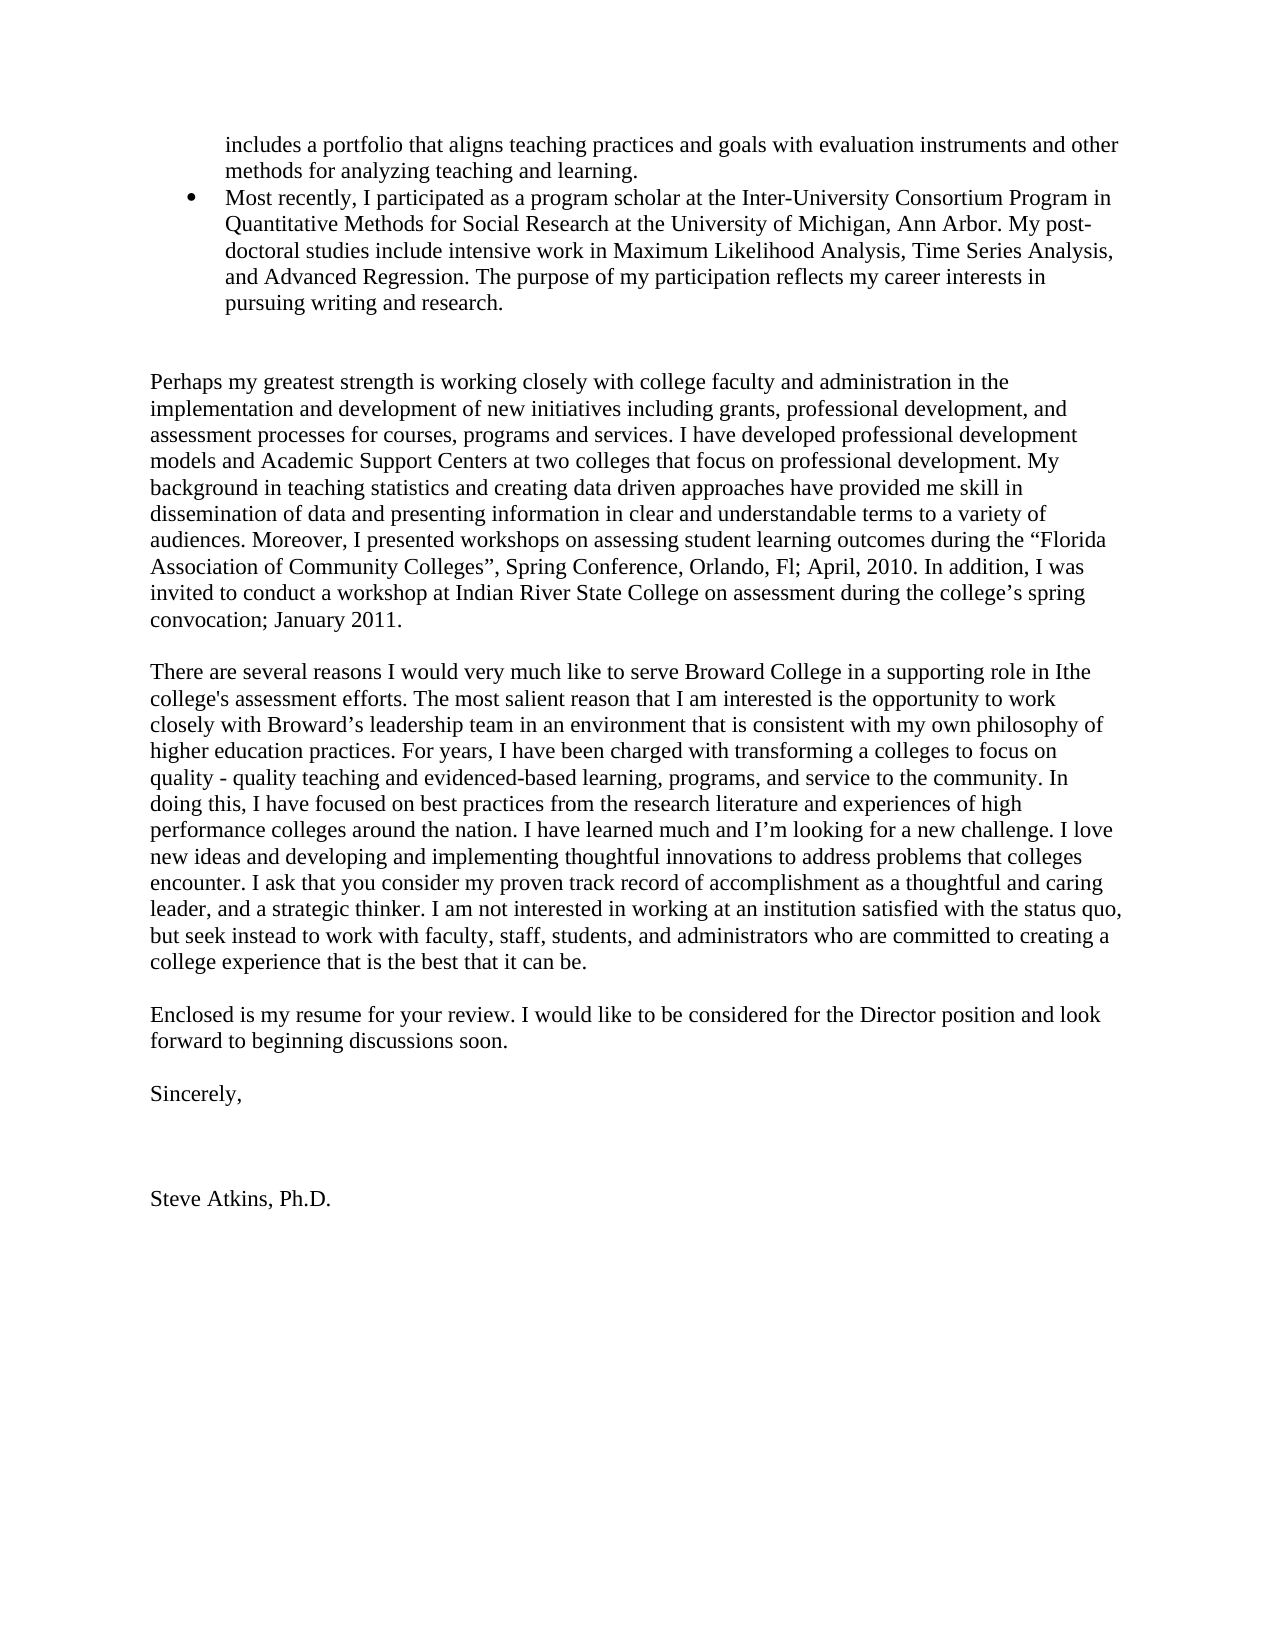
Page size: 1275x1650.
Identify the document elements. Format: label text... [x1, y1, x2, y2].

list includes a portfolio that aligns teaching practices and goals with evaluation instruments and other methods for analyzing teaching and learning. [187, 131, 1125, 184]
list Most recently, I participated as a program scholar at the Inter-University Consortium Program in Quantitative Methods for Social Research at the University of Michigan, Ann Arbor. My post-doctoral studies include intensive work in Maximum Likelihood Analysis, Time Series Analysis, and Advanced Regression. The purpose of my participation reflects my career interests in pursuing writing and research. [187, 184, 1125, 316]
text Perhaps my greatest strength is working closely with college faculty and administration in the implementation and development of new initiatives including grants, professional development, and assessment processes for courses, programs and services. I have developed professional development models and Academic Support Centers at two colleges that focus on professional development. My background in teaching statistics and creating data driven approaches have provided me skill in dissemination of data and presenting information in clear and understandable terms to a variety of audiences. Moreover, I presented workshops on assessing student learning outcomes during the “Florida Association of Community Colleges”, Spring Conference, Orlando, Fl; April, 2010. In addition, I was invited to conduct a workshop at Indian River State College on assessment during the college’s spring convocation; January 2011. [150, 368, 1125, 632]
text There are several reasons I would very much like to serve Broward College in a supporting role in Ithe college's assessment efforts. The most salient reason that I am interested is the opportunity to work closely with Broward’s leadership team in an environment that is consistent with my own philosophy of higher education practices. For years, I have been charged with transforming a colleges to focus on quality - quality teaching and evidenced-based learning, programs, and service to the community. In doing this, I have focused on best practices from the research literature and experiences of high performance colleges around the nation. I have learned much and I’m looking for a new challenge. I love new ideas and developing and implementing thoughtful innovations to address problems that colleges encounter. I ask that you consider my proven track record of accomplishment as a thoughtful and caring leader, and a strategic thinker. I am not interested in working at an institution satisfied with the status quo, but seek instead to work with faculty, staff, students, and administrators who are committed to creating a college experience that is the best that it can be. [150, 658, 1125, 974]
text Sincerely, [150, 1080, 1125, 1106]
text Enclosed is my resume for your review. I would like to be considered for the Director position and look forward to beginning discussions soon. [150, 1001, 1125, 1054]
text Steve Atkins, Ph.D. [150, 1185, 1125, 1212]
